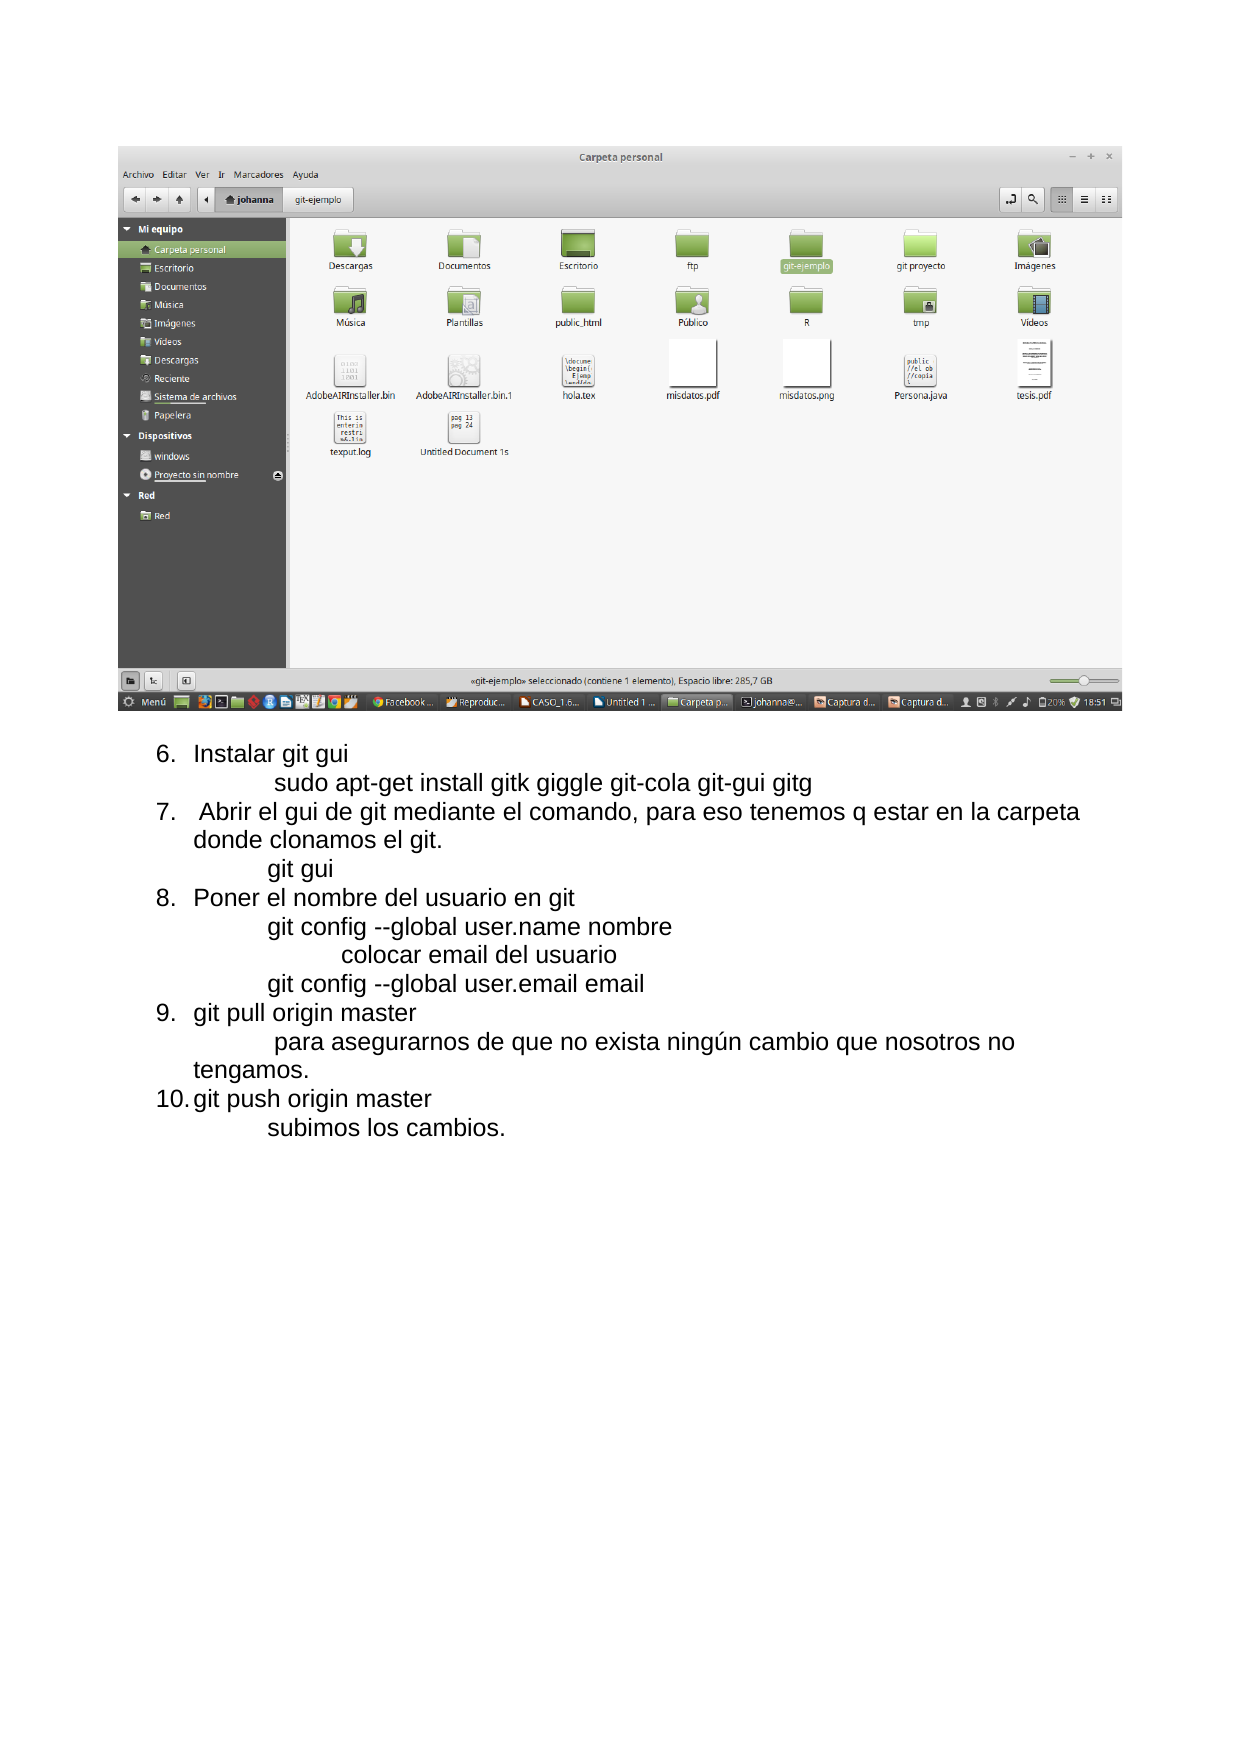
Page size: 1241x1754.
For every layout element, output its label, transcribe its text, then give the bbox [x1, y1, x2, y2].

list Instalar git gui sudo apt-get install gitk giggle git-cola git-gui gitg [156, 739, 1122, 797]
list Abrir el gui de git mediante el comando, para eso tenemos q estar en la carpeta donde clonamos el git. git gui [156, 797, 1122, 883]
list Poner el nombre del usuario en git git config --global user.name nombre colocar email del usuario git config --global user.email email [156, 883, 1122, 998]
list git pull origin master para asegurarnos de que no exista ningún cambio que nosotros no tengamos. [156, 998, 1122, 1084]
list git push origin master subimos los cambios. [156, 1084, 1122, 1142]
picture [118, 146, 1123, 711]
